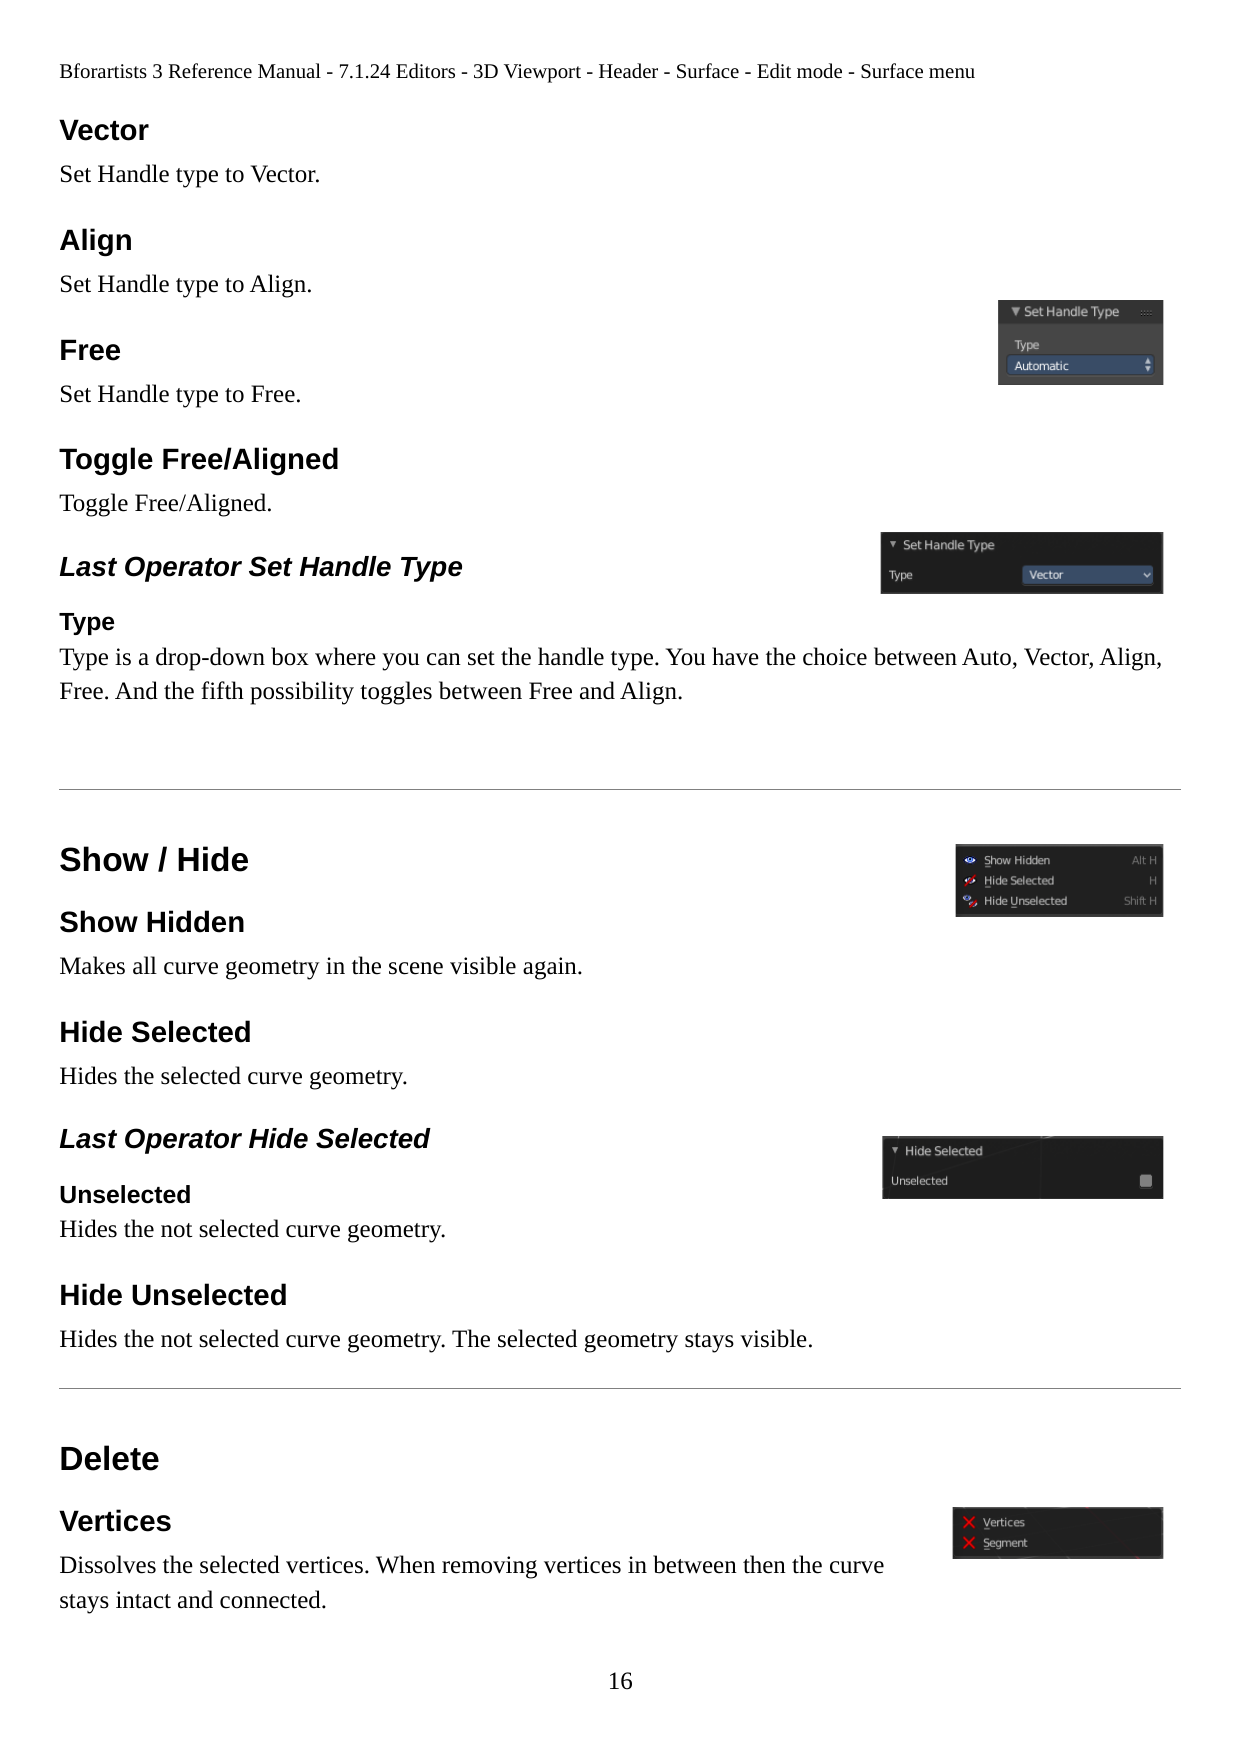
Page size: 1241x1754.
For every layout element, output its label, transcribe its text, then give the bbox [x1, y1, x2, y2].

text Set Handle type to Align. [59, 269, 1181, 297]
subtitle [1164, 332, 1181, 366]
subtitle Vector [59, 113, 1181, 146]
subtitle Hide Selected [59, 1015, 1181, 1049]
text Set Handle type to Free. [59, 379, 1181, 407]
picture [880, 532, 1164, 594]
picture [955, 844, 1164, 917]
subtitle Align [59, 222, 1181, 256]
subtitle Show Hidden [59, 905, 1181, 939]
text Makes all curve geometry in the scene visible again. [59, 951, 1181, 980]
text Type is a drop-down box where you can set the handle type. You have the choice between Auto, Vector, Align, Free. And the fifth possibility toggles between Free and Align. [59, 642, 1181, 705]
subtitle Hide Unselected [59, 1278, 1181, 1312]
subtitle Unselected [59, 1180, 1181, 1208]
subtitle Free [59, 332, 998, 366]
subtitle Last Operator Hide Selected [59, 1123, 1181, 1155]
text Hides the not selected curve geometry. [59, 1214, 1181, 1243]
text Hides the not selected curve geometry. The selected geometry stays visible. [59, 1324, 1181, 1353]
text Set Handle type to Vector. [59, 159, 1181, 188]
text Dissolves the selected vertices. When removing vertices in between then the curve stays intact and connected. [59, 1550, 1181, 1614]
picture [952, 1507, 1164, 1559]
subtitle Vertices [59, 1504, 1181, 1538]
picture [998, 300, 1164, 385]
text Hides the selected curve geometry. [59, 1061, 1181, 1090]
picture [882, 1136, 1164, 1199]
text Toggle Free/Aligned. [59, 488, 1181, 517]
subtitle Show / Hide [59, 839, 1181, 878]
subtitle Last Operator Set Handle Type [59, 550, 880, 582]
subtitle Type [59, 607, 1181, 636]
subtitle Delete [59, 1438, 1181, 1477]
subtitle Toggle Free/Aligned [59, 442, 1181, 476]
